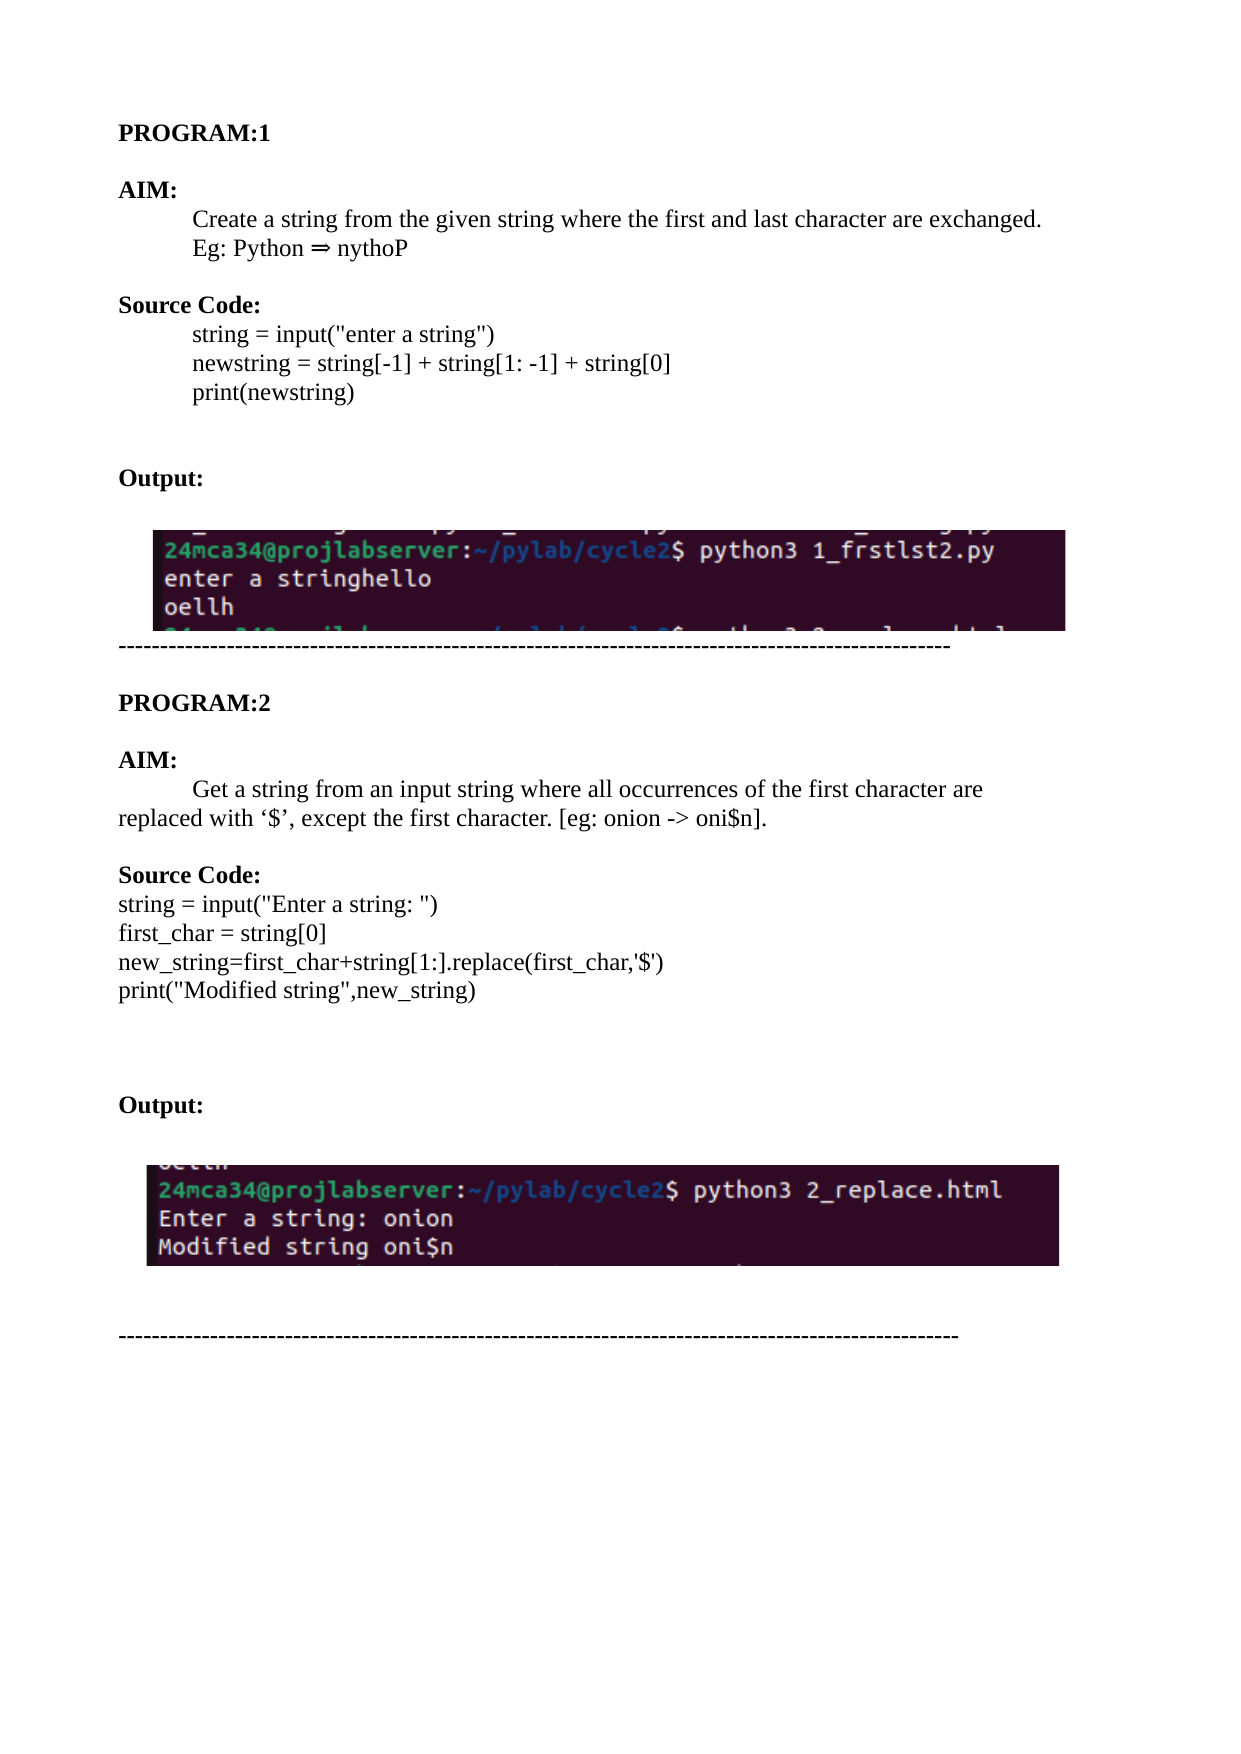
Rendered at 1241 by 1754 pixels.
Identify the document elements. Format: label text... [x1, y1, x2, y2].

text string = input("Enter a string: ") [118, 889, 1122, 918]
text newstring = string[-1] + string[1: -1] + string[0] [118, 348, 1122, 377]
text print(newstring) [118, 377, 1122, 406]
text Output: [118, 463, 1122, 492]
text PROGRAM:2 [118, 688, 1122, 717]
text string = input("enter a string") [118, 319, 1122, 348]
text ---------------------------------------------------------------------------------------------------- [118, 607, 1122, 659]
text Eg: Python ⇒ nythoP [118, 233, 1122, 262]
text AIM: [118, 176, 1122, 204]
text print("Modified string",new_string) [118, 976, 1122, 1004]
text Source Code: [118, 861, 1122, 889]
text first_char = string[0] [118, 918, 1122, 947]
text Output: [118, 1091, 1122, 1119]
text new_string=first_char+string[1:].replace(first_char,'$') [118, 947, 1122, 976]
text PROGRAM:1 [118, 118, 1122, 147]
text Create a string from the given string where the first and last character are exchanged. [118, 204, 1122, 233]
picture [146, 1165, 1060, 1266]
text AIM: [118, 746, 1122, 774]
text Get a string from an input string where all occurrences of the first character are [118, 774, 1122, 803]
text ----------------------------------------------------------------------------------------------------- [118, 1321, 1122, 1349]
picture [152, 530, 1066, 631]
text Source Code: [118, 291, 1122, 319]
text replaced with ‘$’, except the first character. [eg: onion -> oni$n]. [118, 803, 1122, 832]
